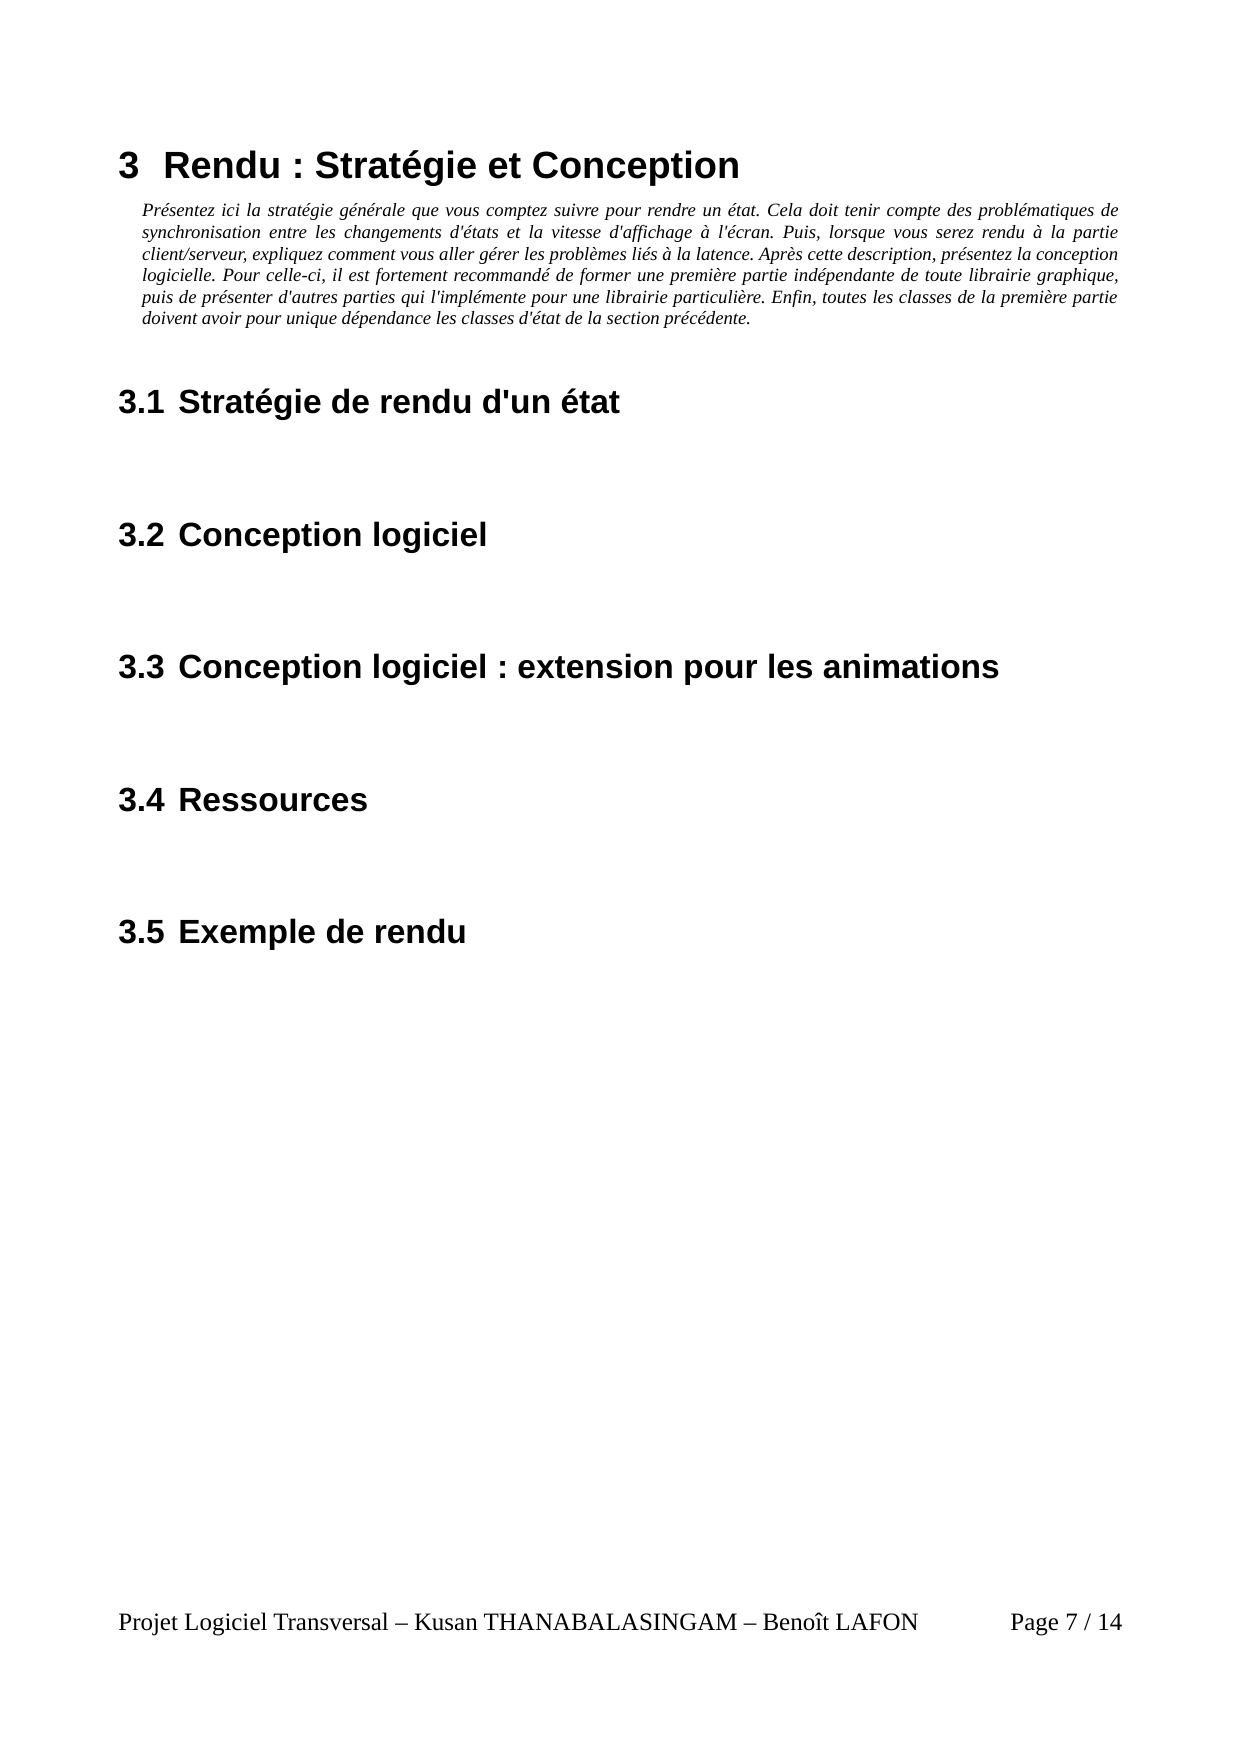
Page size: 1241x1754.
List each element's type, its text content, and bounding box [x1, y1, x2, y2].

subtitle Conception logiciel [118, 515, 1122, 553]
subtitle Rendu : Stratégie et Conception [118, 143, 1122, 187]
subtitle Conception logiciel : extension pour les animations [118, 647, 1122, 686]
subtitle Ressources [118, 779, 1122, 818]
text Présentez ici la stratégie générale que vous comptez suivre pour rendre un état. Cela doit tenir compte des problématiques de synchronisation entre les changements d'états et la vitesse d'affichage à l'écran. Puis, lorsque vous serez rendu à la partie client/serveur, expliquez comment vous aller gérer les problèmes liés à la latence. Après cette description, présentez la conception logicielle. Pour celle-ci, il est fortement recommandé de former une première partie indépendante de toute librairie graphique, puis de présenter d'autres parties qui l'implémente pour une librairie particulière. Enfin, toutes les classes de la première partie doivent avoir pour unique dépendance les classes d'état de la section précédente. [142, 199, 1122, 329]
subtitle Stratégie de rendu d'un état [118, 382, 1122, 421]
subtitle Exemple de rendu [118, 912, 1122, 951]
